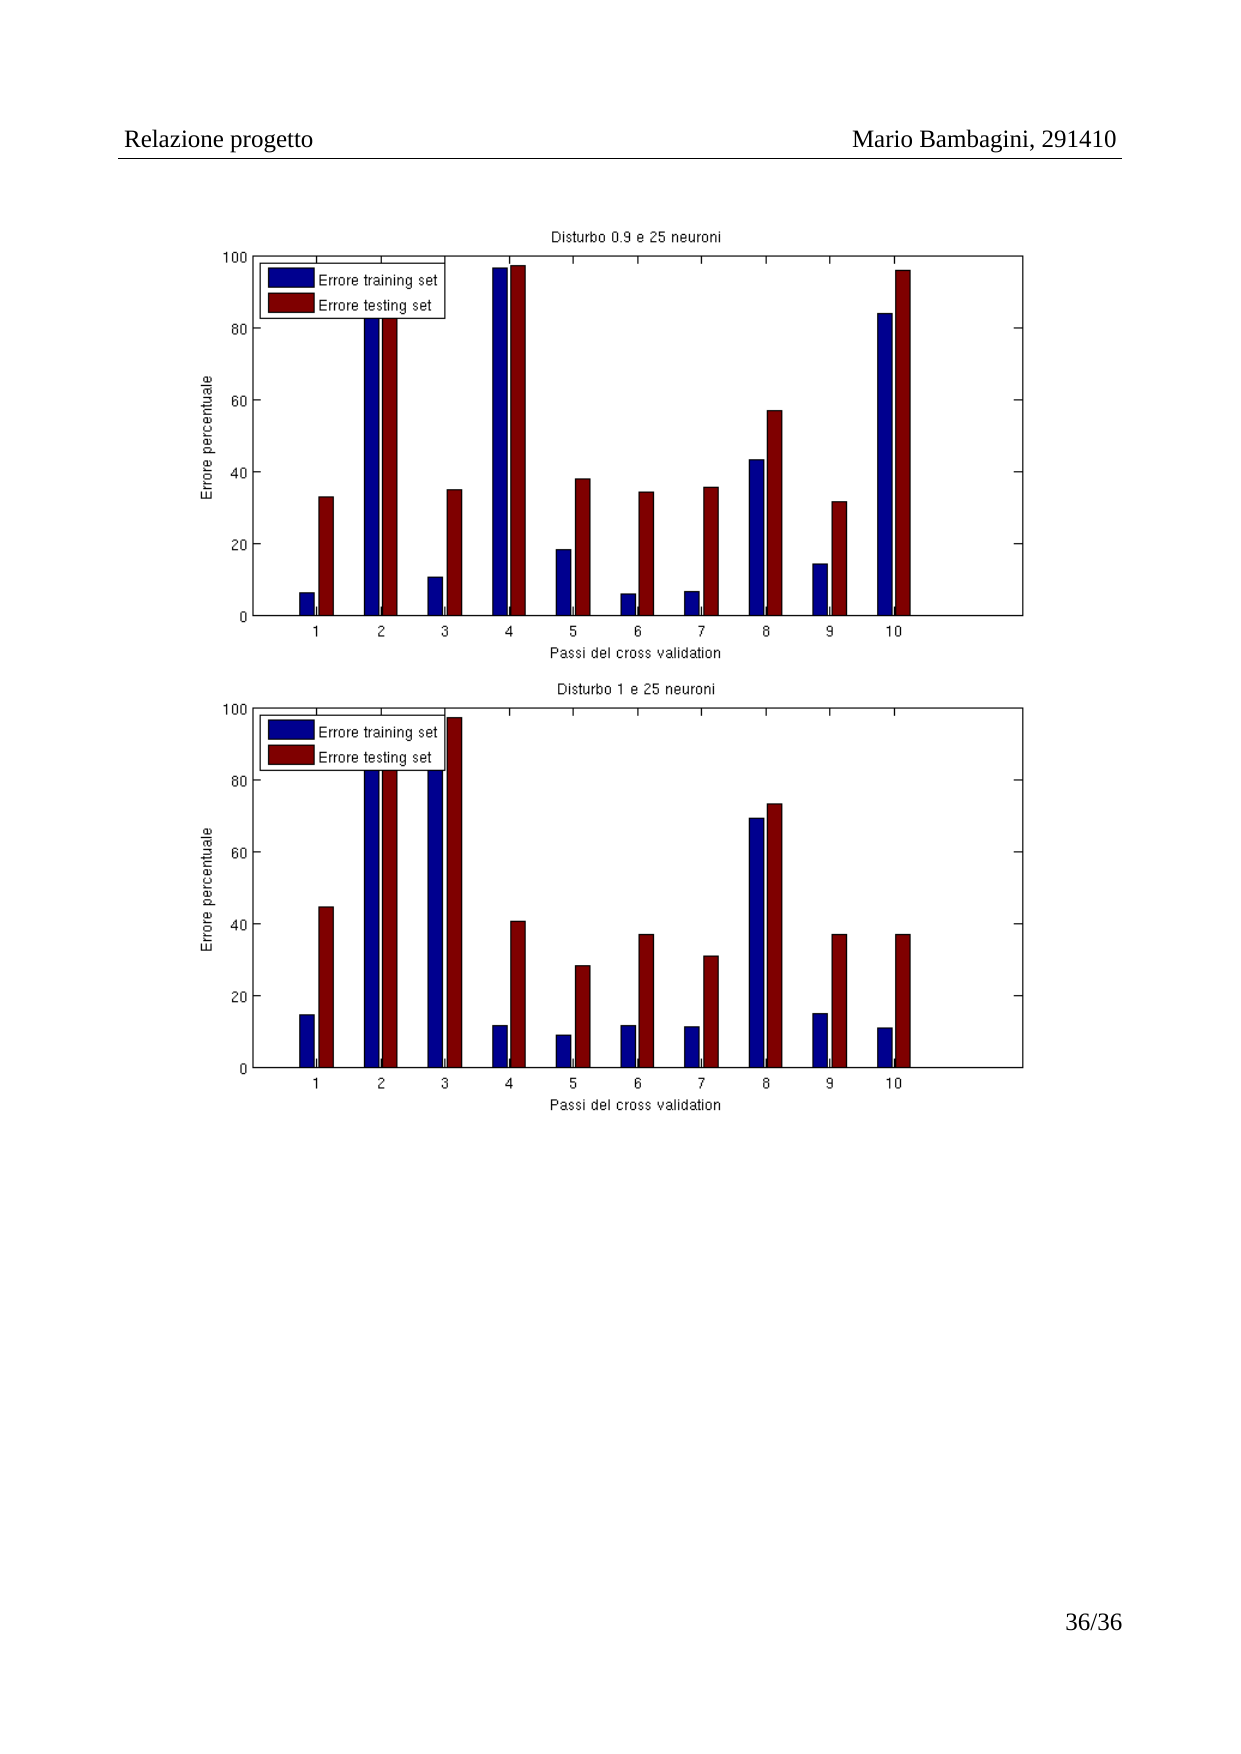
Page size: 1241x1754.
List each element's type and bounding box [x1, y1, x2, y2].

picture [123, 222, 1117, 663]
table_cell [118, 217, 1122, 668]
picture [123, 674, 1117, 1115]
table_cell [118, 669, 1122, 1120]
